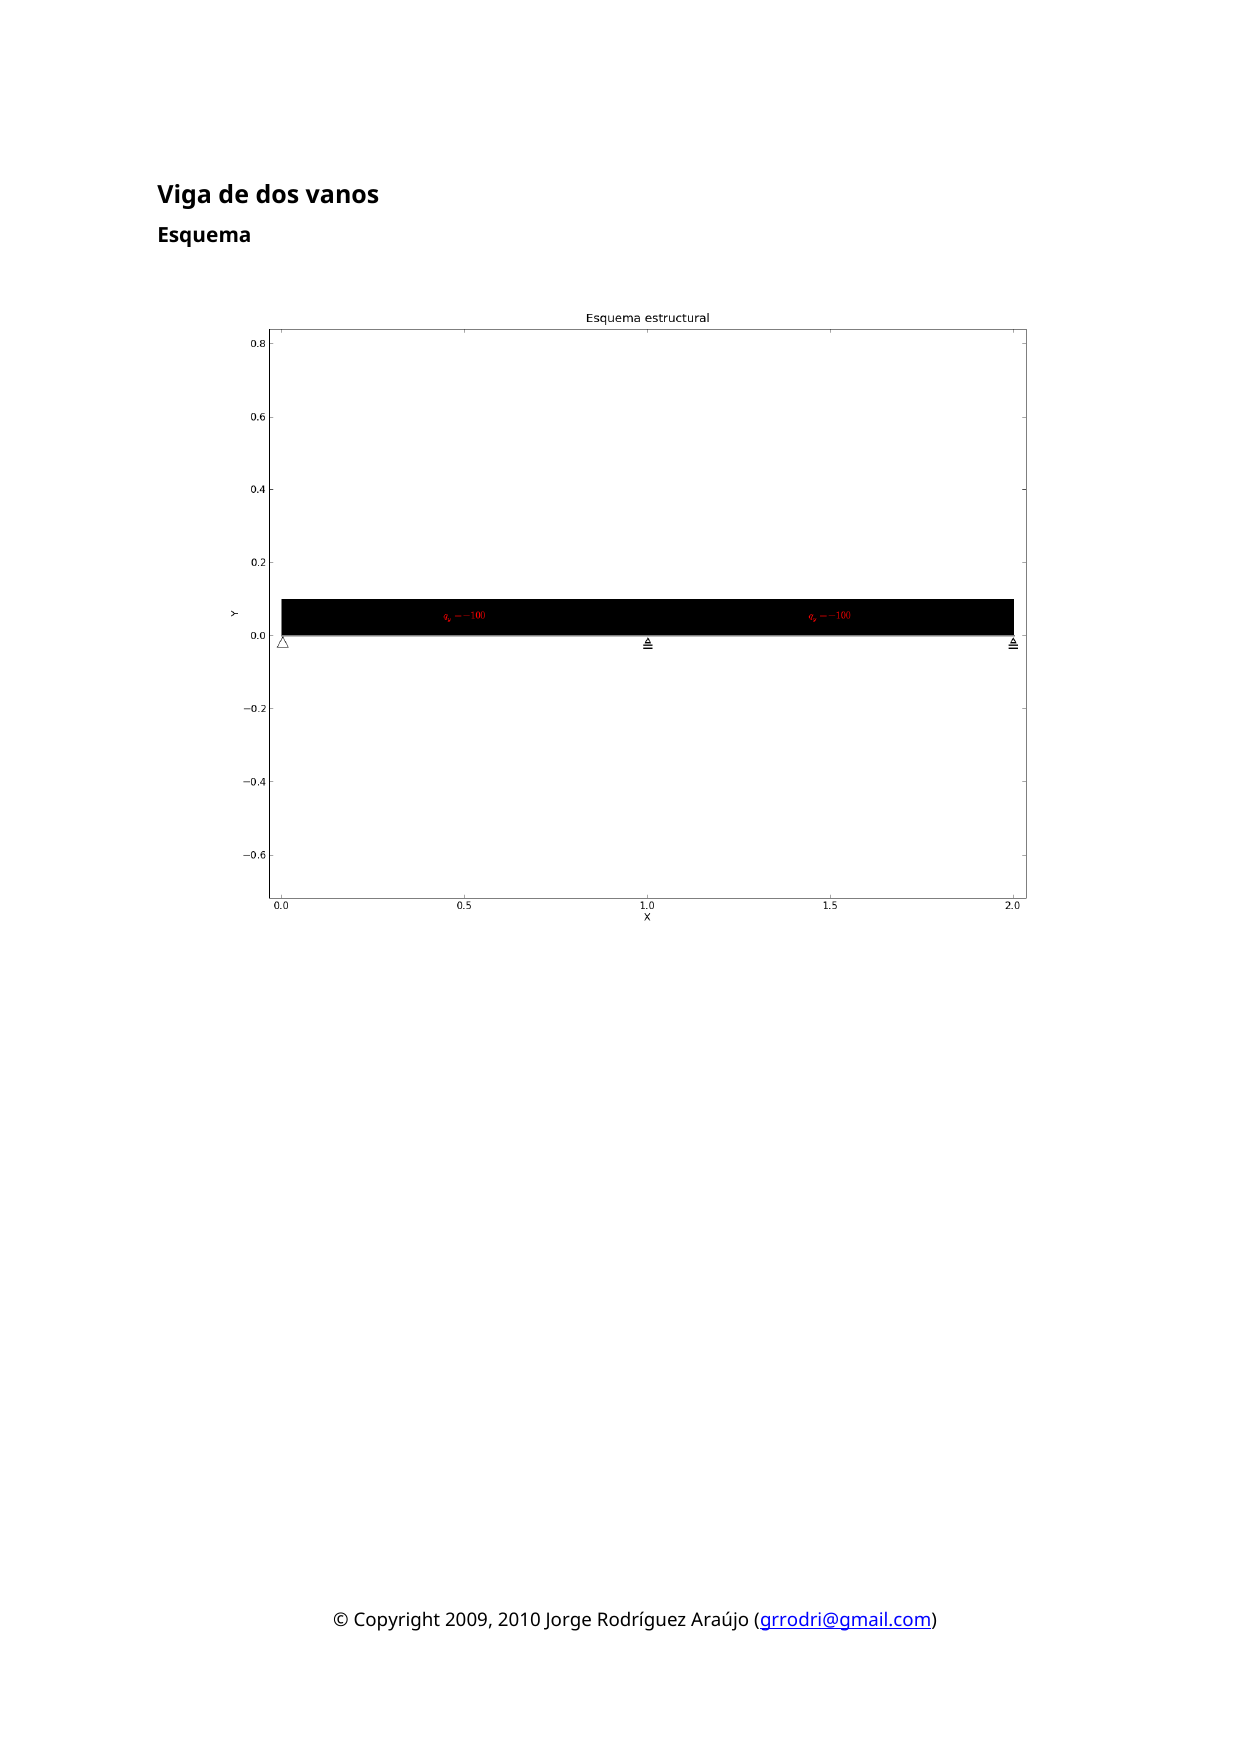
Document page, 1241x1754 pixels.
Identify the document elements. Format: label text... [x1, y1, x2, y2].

subtitle Esquema [251, 221, 1113, 249]
subtitle Viga de dos vanos [379, 177, 1113, 211]
picture [147, 258, 1123, 969]
